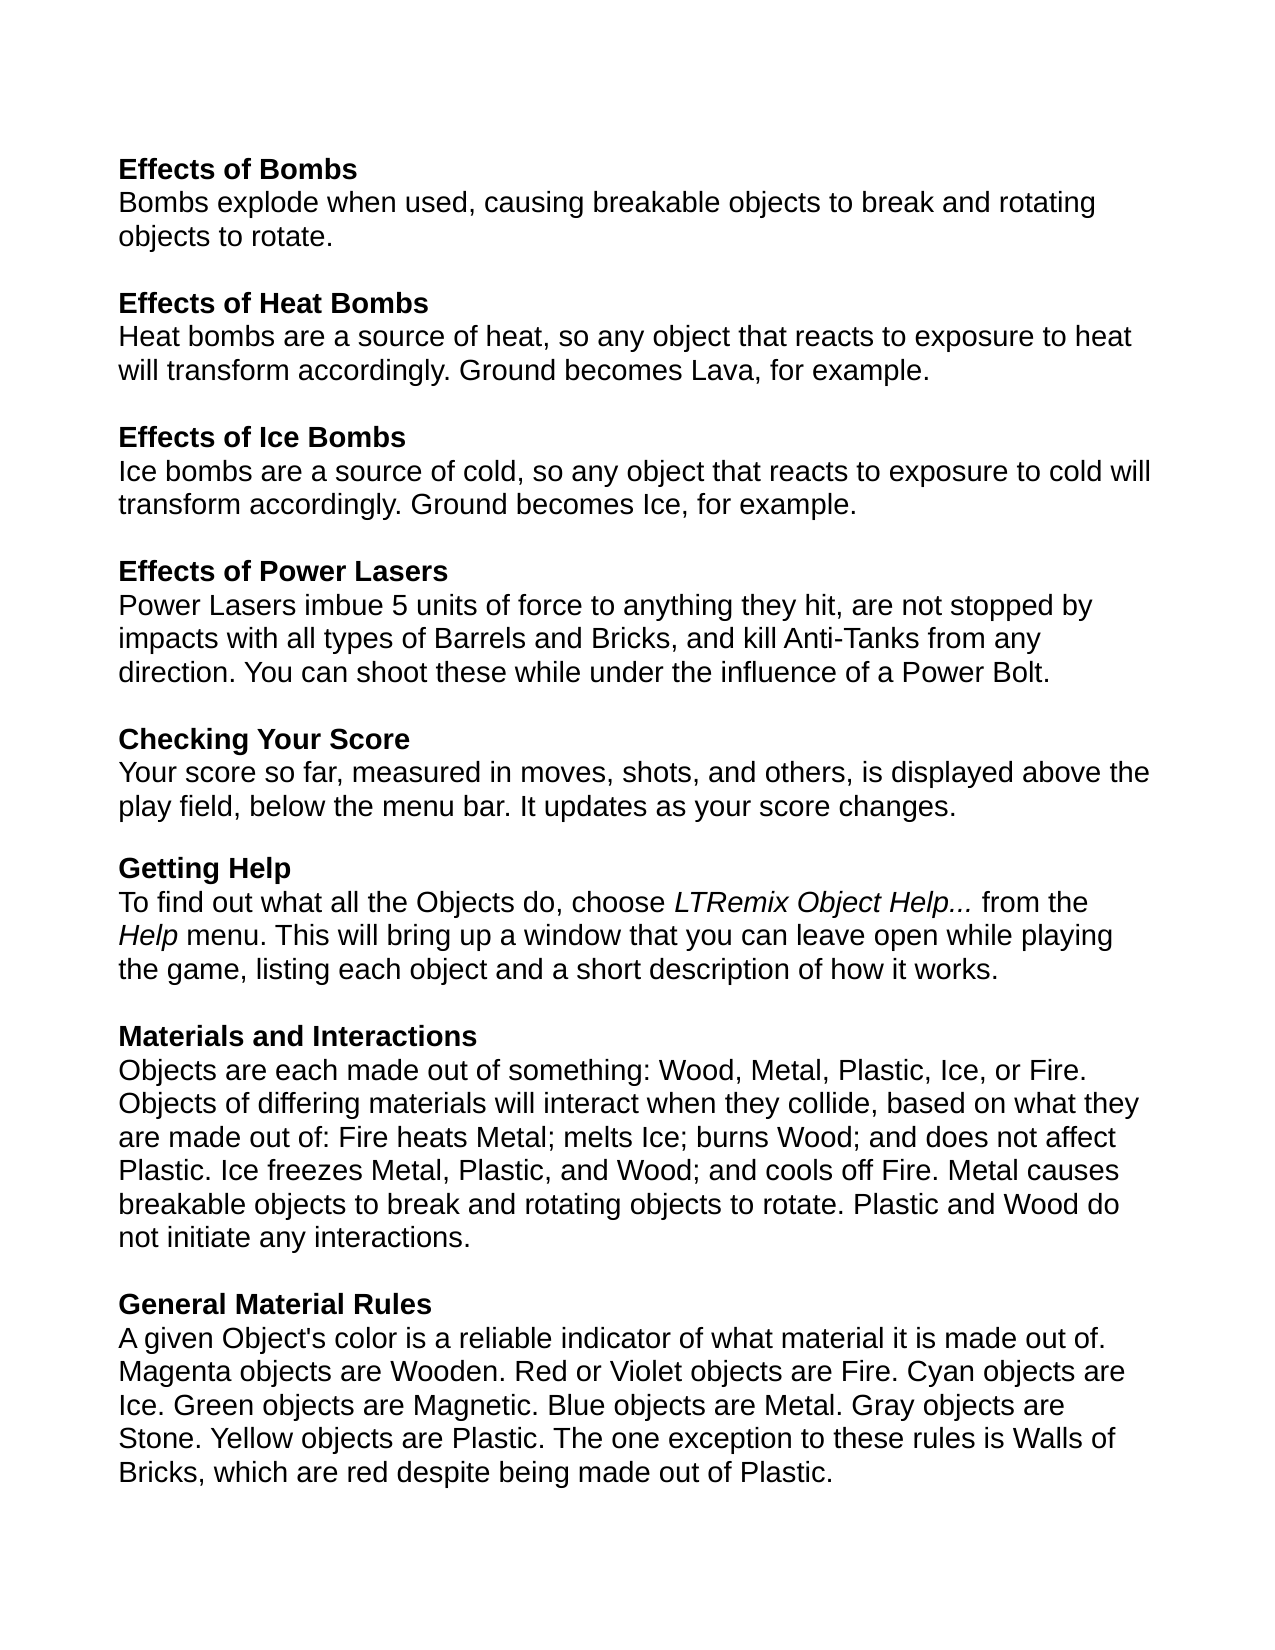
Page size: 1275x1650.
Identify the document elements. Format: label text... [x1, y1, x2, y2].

text Ice bombs are a source of cold, so any object that reacts to exposure to cold will transform accordingly. Ground becomes Ice, for example. [118, 453, 1157, 521]
text Effects of Power Lasers [118, 554, 1157, 588]
text Bombs explode when used, causing breakable objects to break and rotating objects to rotate. [118, 185, 1157, 252]
text To find out what all the Objects do, choose LTRemix Object Help... from the Help menu. This will bring up a window that you can leave open while playing the game, listing each object and a short description of how it works. [118, 885, 1157, 985]
text Heat bombs are a source of heat, so any object that reacts to exposure to heat will transform accordingly. Ground becomes Lava, for example. [118, 319, 1157, 386]
text General Material Rules [118, 1287, 1157, 1321]
text Objects are each made out of something: Wood, Metal, Plastic, Ice, or Fire. Objects of differing materials will interact when they collide, based on what they are made out of: Fire heats Metal; melts Ice; burns Wood; and does not affect Plastic. Ice freezes Metal, Plastic, and Wood; and cools off Fire. Metal causes breakable objects to break and rotating objects to rotate. Plastic and Wood do not initiate any interactions. [118, 1052, 1157, 1254]
text Getting Help [118, 851, 1157, 885]
text Your score so far, measured in moves, shots, and others, is displayed above the play field, below the menu bar. It updates as your score changes. [118, 755, 1157, 822]
text Effects of Ice Bombs [118, 420, 1157, 453]
text A given Object's color is a reliable indicator of what material it is made out of. Magenta objects are Wooden. Red or Violet objects are Fire. Cyan objects are Ice. Green objects are Magnetic. Blue objects are Metal. Gray objects are Stone. Yellow objects are Plastic. The one exception to these rules is Walls of Bricks, which are red despite being made out of Plastic. [118, 1321, 1157, 1488]
text Effects of Bombs [118, 152, 1157, 185]
text Effects of Heat Bombs [118, 286, 1157, 319]
text Materials and Interactions [118, 1019, 1157, 1052]
text Power Lasers imbue 5 units of force to anything they hit, are not stopped by impacts with all types of Barrels and Bricks, and kill Anti-Tanks from any direction. You can shoot these while under the influence of a Power Bolt. [118, 588, 1157, 688]
text Checking Your Score [118, 722, 1157, 755]
